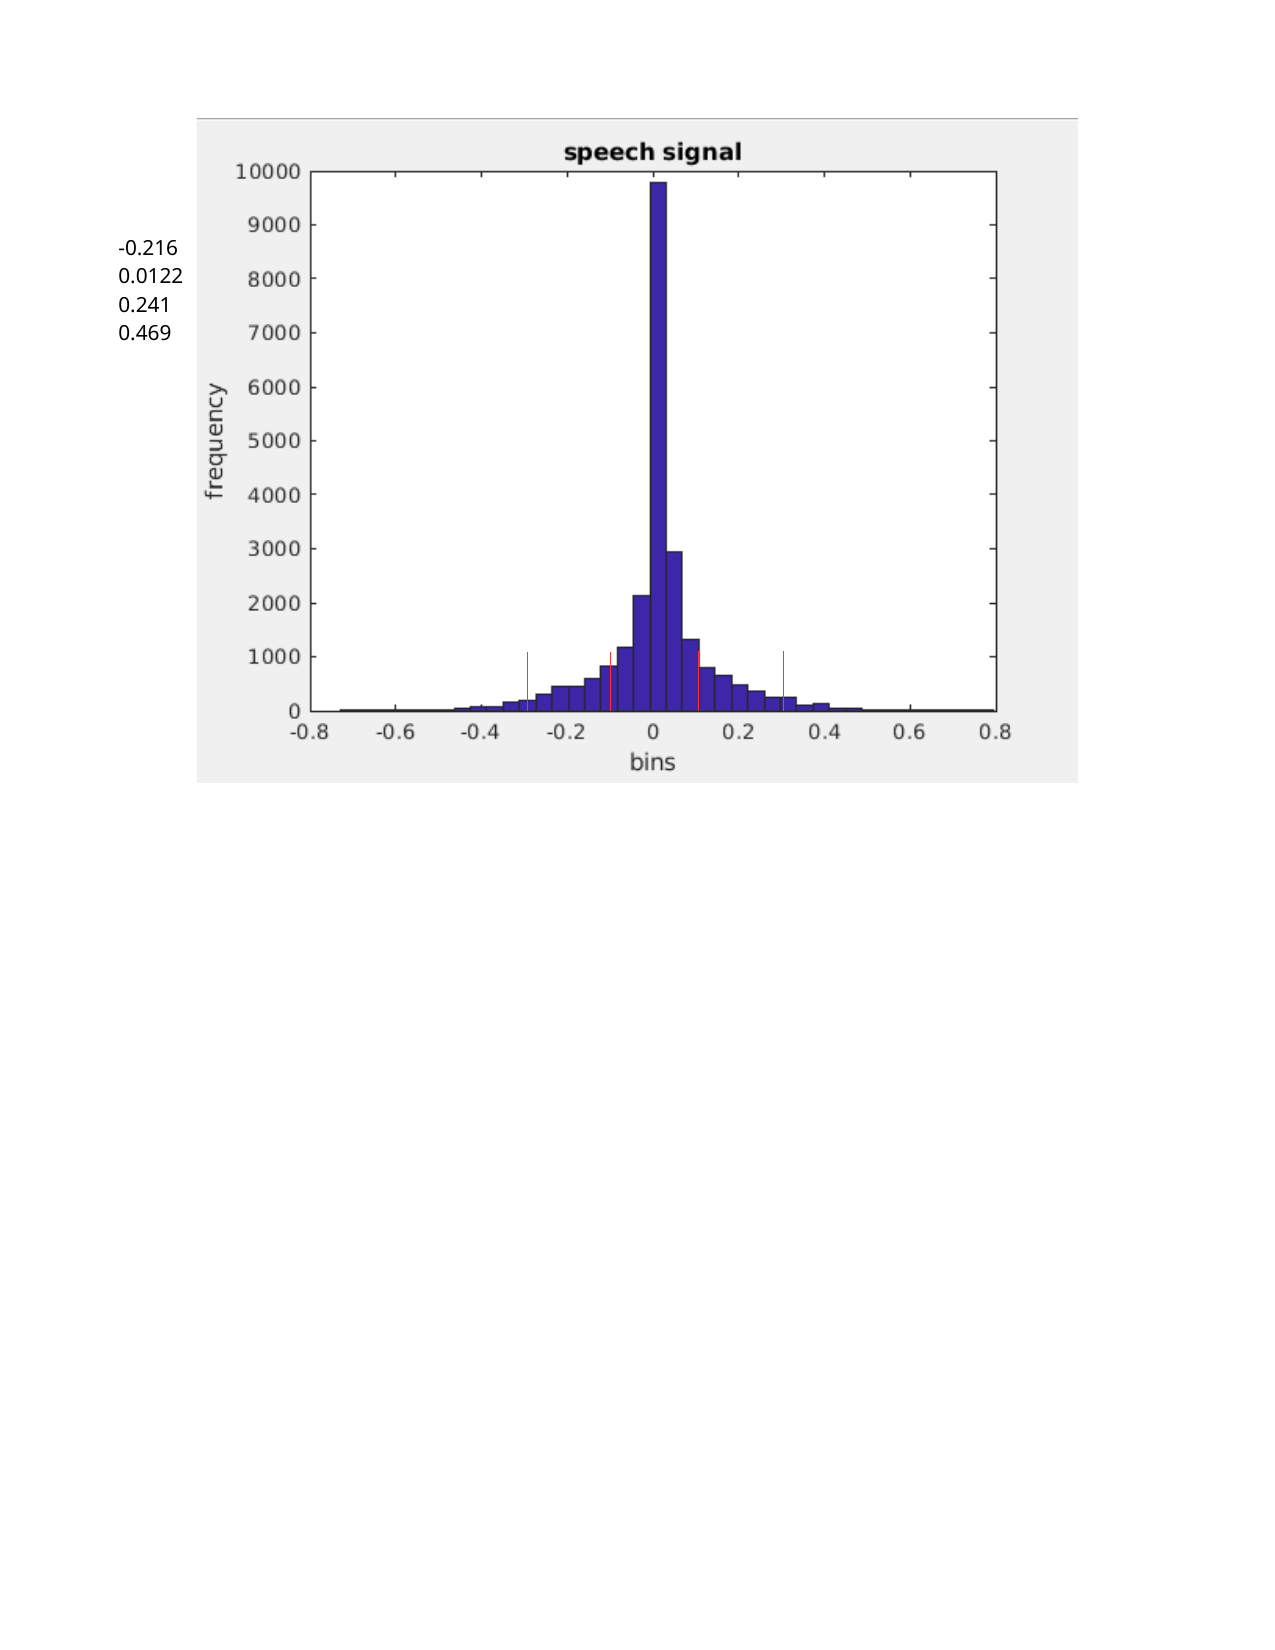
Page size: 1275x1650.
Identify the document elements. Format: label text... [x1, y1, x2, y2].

text -0.216 0.0122 0.241 0.469 [118, 233, 196, 347]
picture [196, 118, 1079, 783]
text [1079, 233, 1157, 347]
